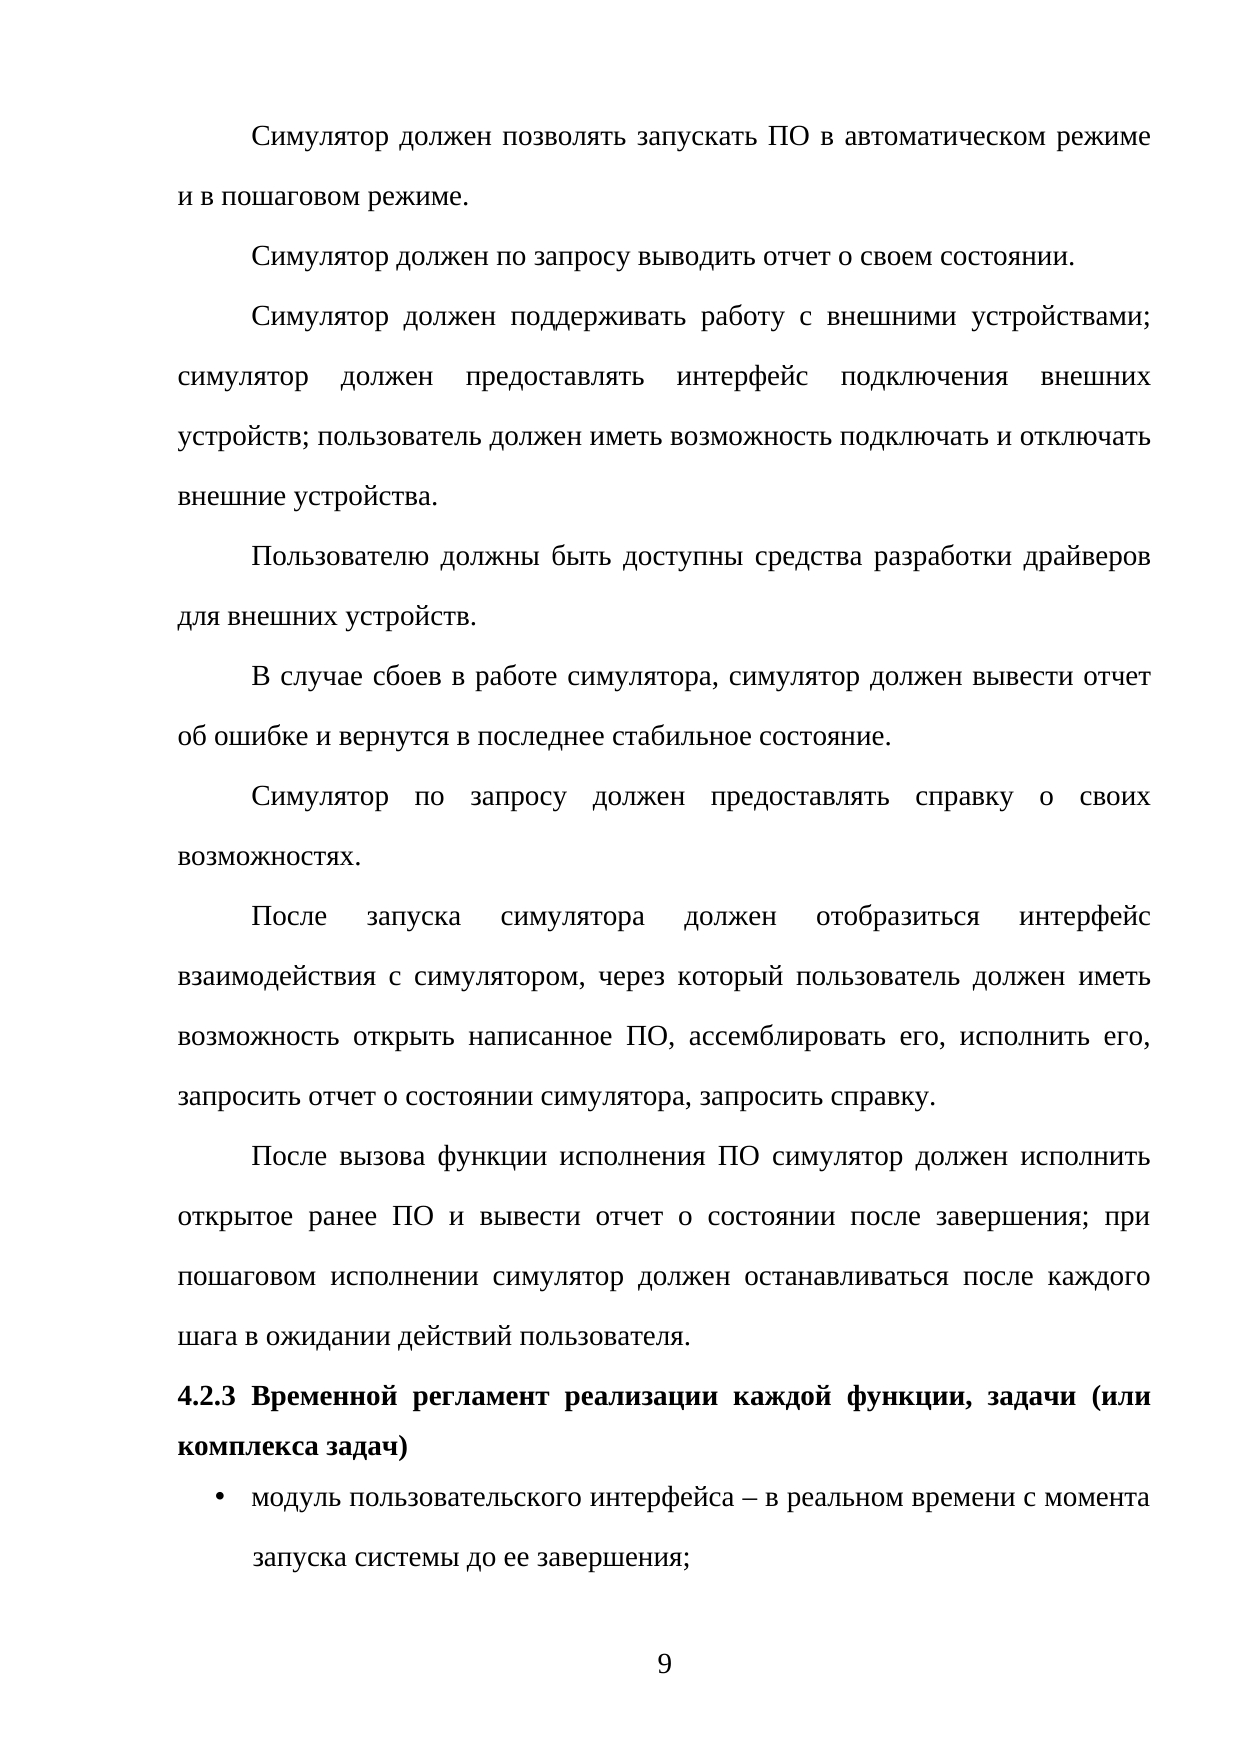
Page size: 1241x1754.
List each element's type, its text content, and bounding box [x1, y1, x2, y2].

text Симулятор должен позволять запускать ПО в автоматическом режиме и в пошаговом режиме. [177, 118, 1152, 212]
text Симулятор должен по запросу выводить отчет о своем состоянии. [177, 238, 1152, 272]
text В случае сбоев в работе симулятора, симулятор должен вывести отчет об ошибке и вернутся в последнее стабильное состояние. [177, 658, 1152, 752]
text Пользователю должны быть доступны средства разработки драйверов для внешних устройств. [177, 538, 1152, 632]
text После запуска симулятора должен отобразиться интерфейс взаимодействия с симулятором, через который пользователь должен иметь возможность открыть написанное ПО, ассемблировать его, исполнить его, запросить отчет о состоянии симулятора, запросить справку. [177, 898, 1152, 1112]
text Симулятор должен поддерживать работу с внешними устройствами; симулятор должен предоставлять интерфейс подключения внешних устройств; пользователь должен иметь возможность подключать и отключать внешние устройства. [177, 298, 1152, 512]
text После вызова функции исполнения ПО симулятор должен исполнить открытое ранее ПО и вывести отчет о состоянии после завершения; при пошаговом исполнении симулятор должен останавливаться после каждого шага в ожидании действий пользователя. [177, 1138, 1152, 1352]
subtitle Временной регламент реализации каждой функции, задачи (или комплекса задач) [177, 1378, 1152, 1462]
text Симулятор по запросу должен предоставлять справку о своих возможностях. [177, 778, 1152, 872]
list модуль пользовательского интерфейса – в реальном времени с момента запуска системы до ее завершения; [215, 1479, 1152, 1572]
